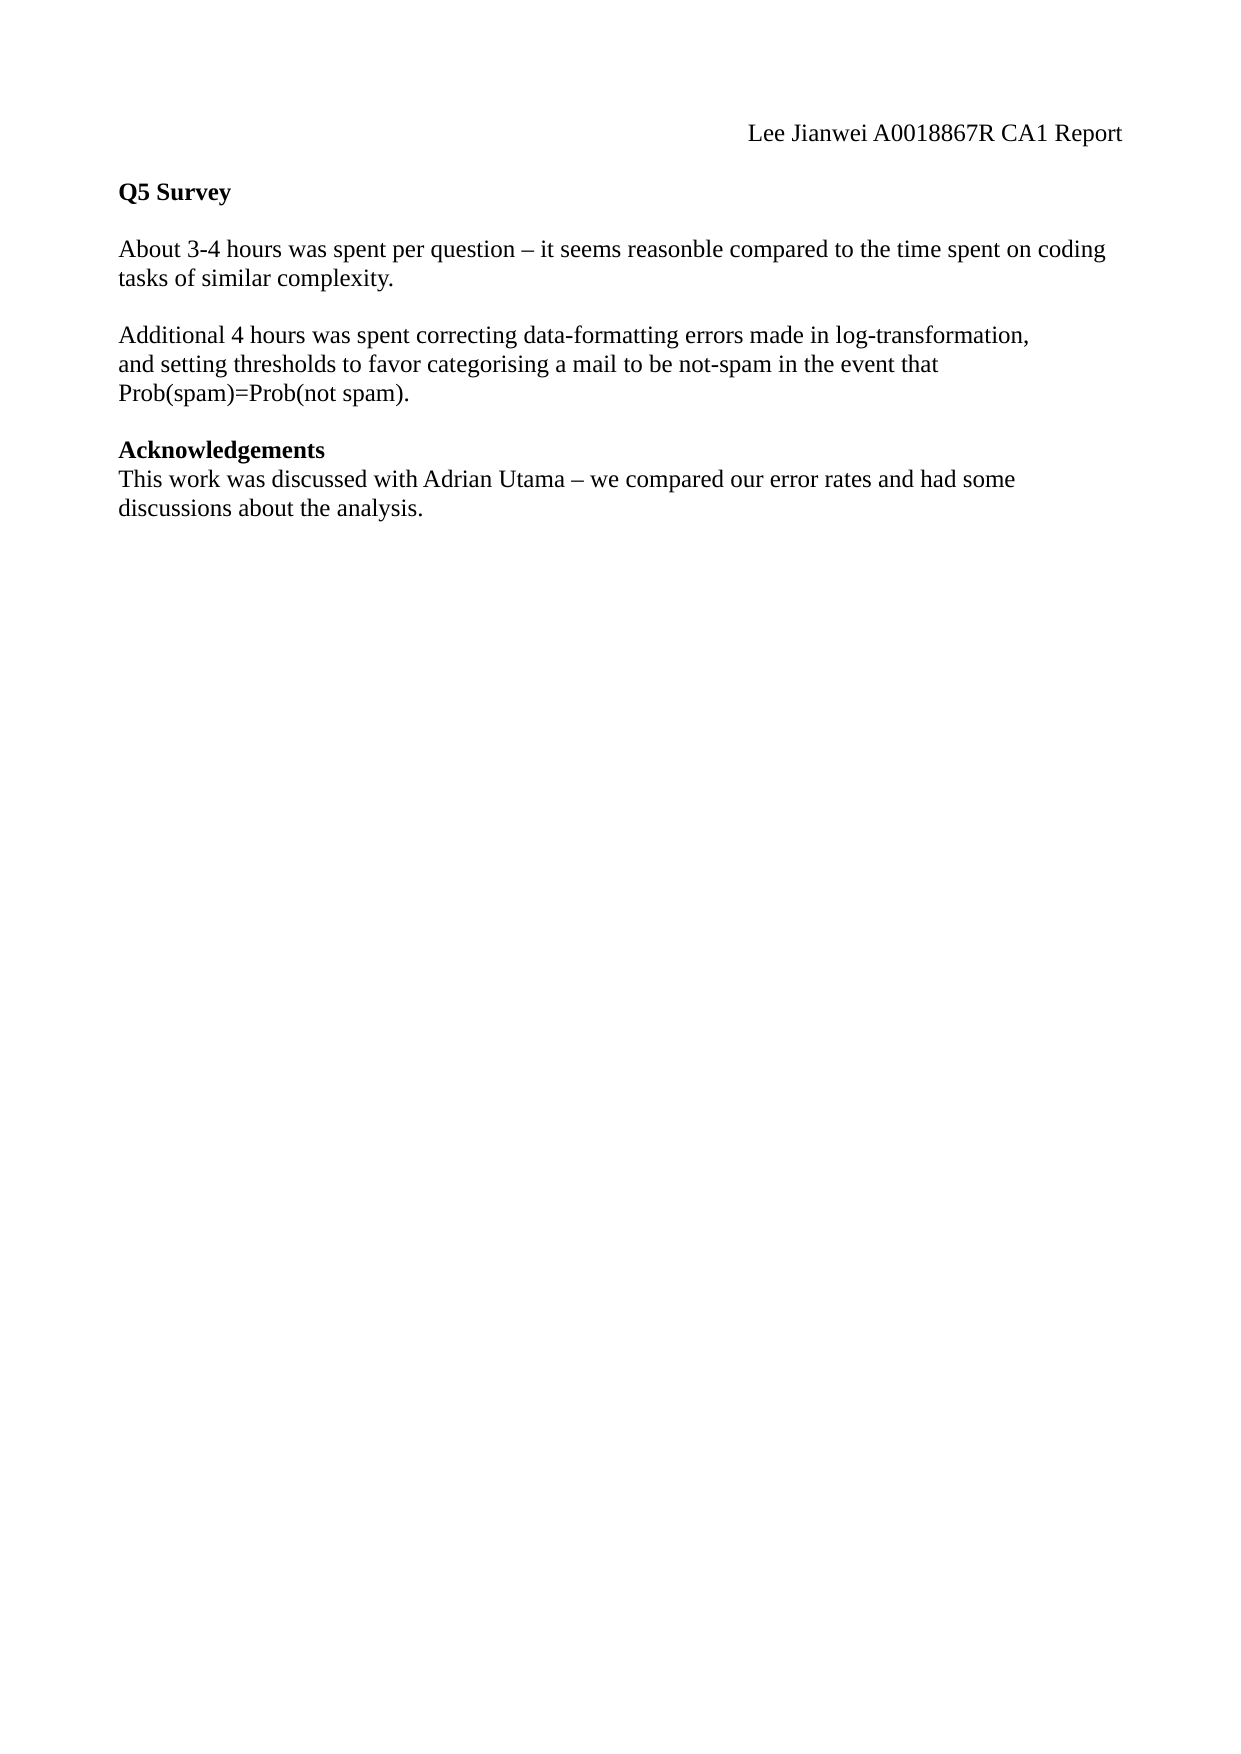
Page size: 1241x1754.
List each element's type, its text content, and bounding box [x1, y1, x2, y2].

text This work was discussed with Adrian Utama – we compared our error rates and had some discussions about the analysis. [118, 464, 1122, 522]
text Additional 4 hours was spent correcting data-formatting errors made in log-transformation, [118, 321, 1122, 349]
text and setting thresholds to favor categorising a mail to be not-spam in the event that Prob(spam)=Prob(not spam). [118, 349, 1122, 407]
text Q5 Survey [118, 177, 1122, 206]
text Acknowledgements [118, 436, 1122, 464]
text About 3-4 hours was spent per question – it seems reasonble compared to the time spent on coding tasks of similar complexity. [118, 234, 1122, 292]
